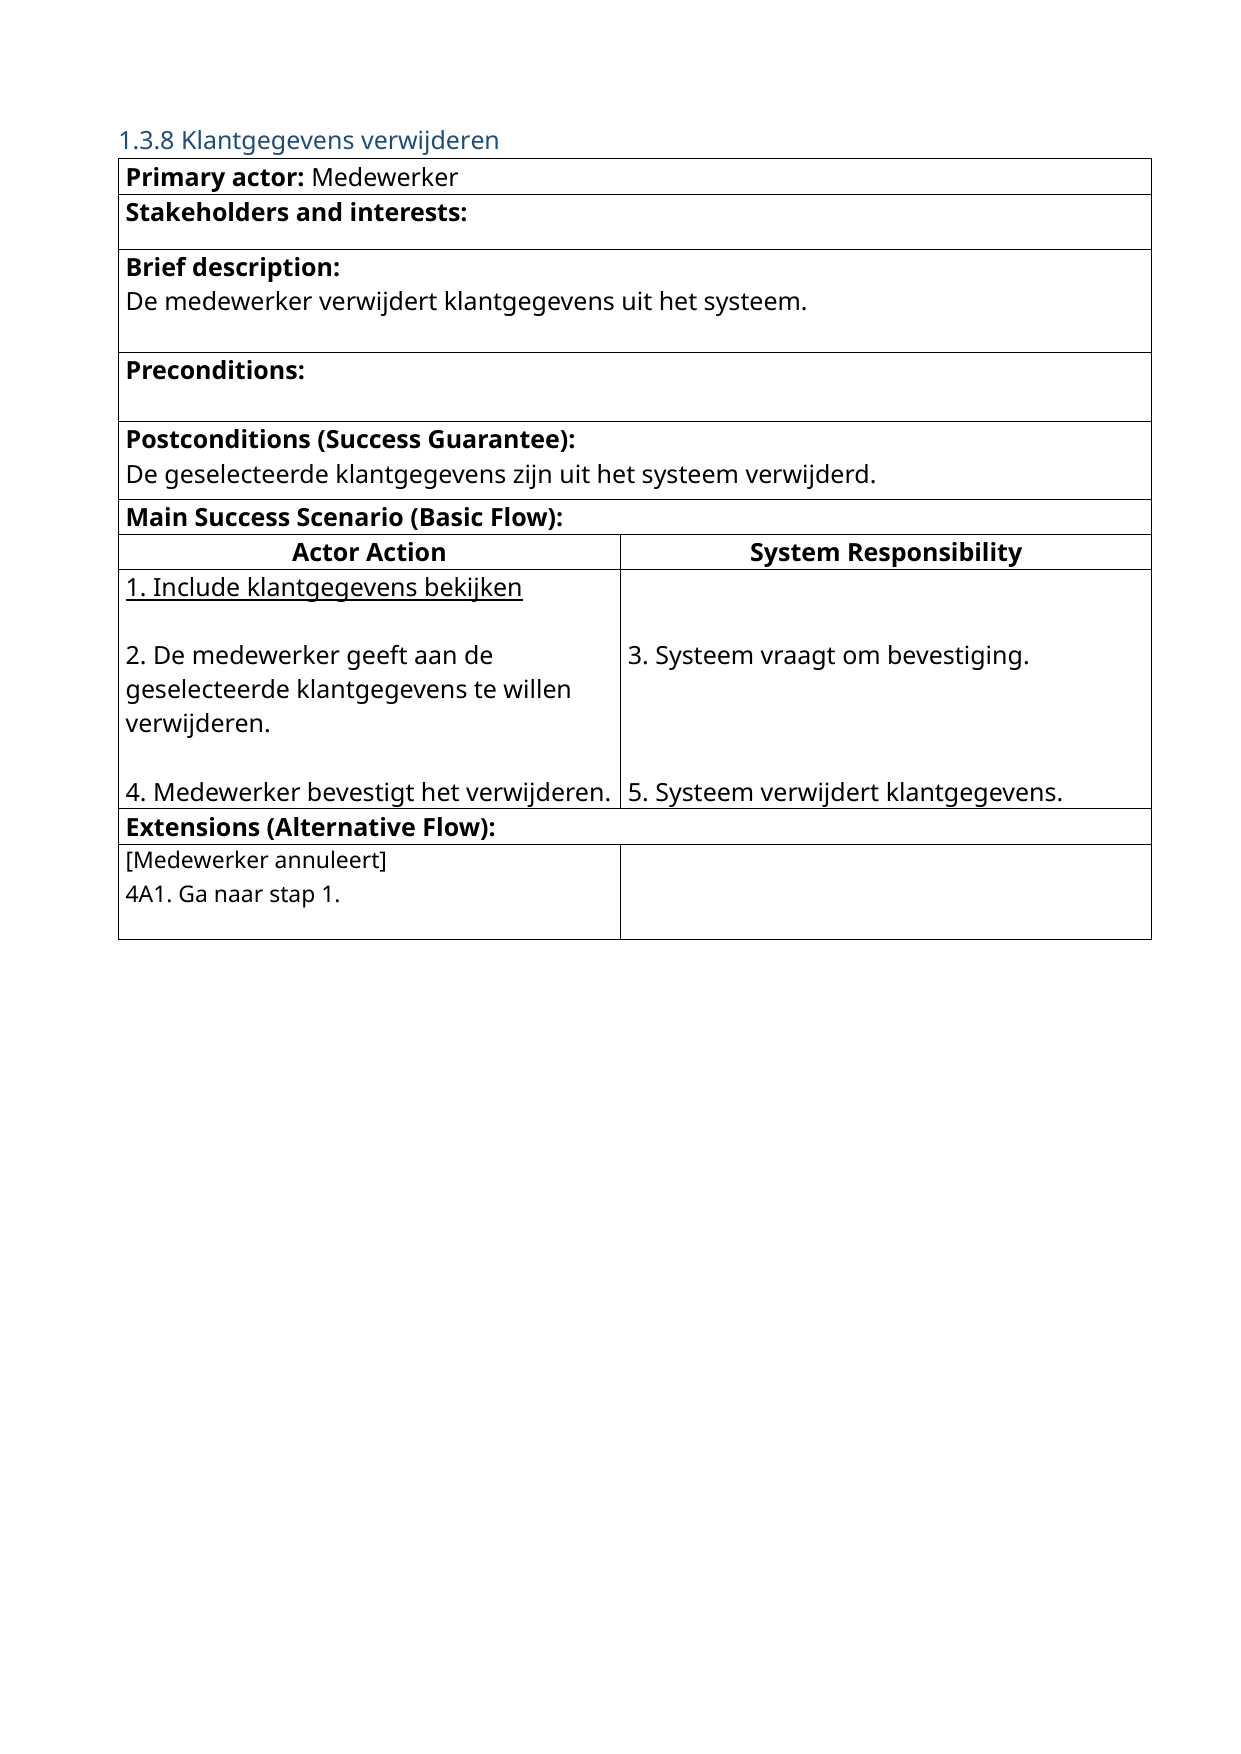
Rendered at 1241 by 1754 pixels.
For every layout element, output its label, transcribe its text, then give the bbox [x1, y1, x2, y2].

table_cell Preconditions: [119, 353, 1151, 421]
table_cell Postconditions (Success Guarantee): De geselecteerde klantgegevens zijn uit het systeem verwijderd. [119, 422, 1151, 499]
table_cell Actor Action [119, 535, 620, 569]
table_cell 3. Systeem vraagt om bevestiging. 5. Systeem verwijdert klantgegevens. [621, 570, 1151, 808]
table_cell [Medewerker annuleert] 4A1. Ga naar stap 1. [119, 845, 620, 939]
table_cell 1. Include klantgegevens bekijken 2. De medewerker geeft aan de geselecteerde klantgegevens te willen verwijderen. 4. Medewerker bevestigt het verwijderen. [119, 570, 620, 808]
subtitle 1.3.8 Klantgegevens verwijderen [118, 122, 1122, 156]
table_cell Extensions (Alternative Flow): [119, 809, 1151, 843]
table_cell Stakeholders and interests: [119, 195, 1151, 249]
table_cell System Responsibility [621, 535, 1151, 569]
table_cell [621, 845, 1151, 939]
table_cell Main Success Scenario (Basic Flow): [119, 500, 1151, 534]
table_cell Brief description: De medewerker verwijdert klantgegevens uit het systeem. [119, 250, 1151, 352]
table_header Primary actor: Medewerker [119, 159, 1151, 193]
